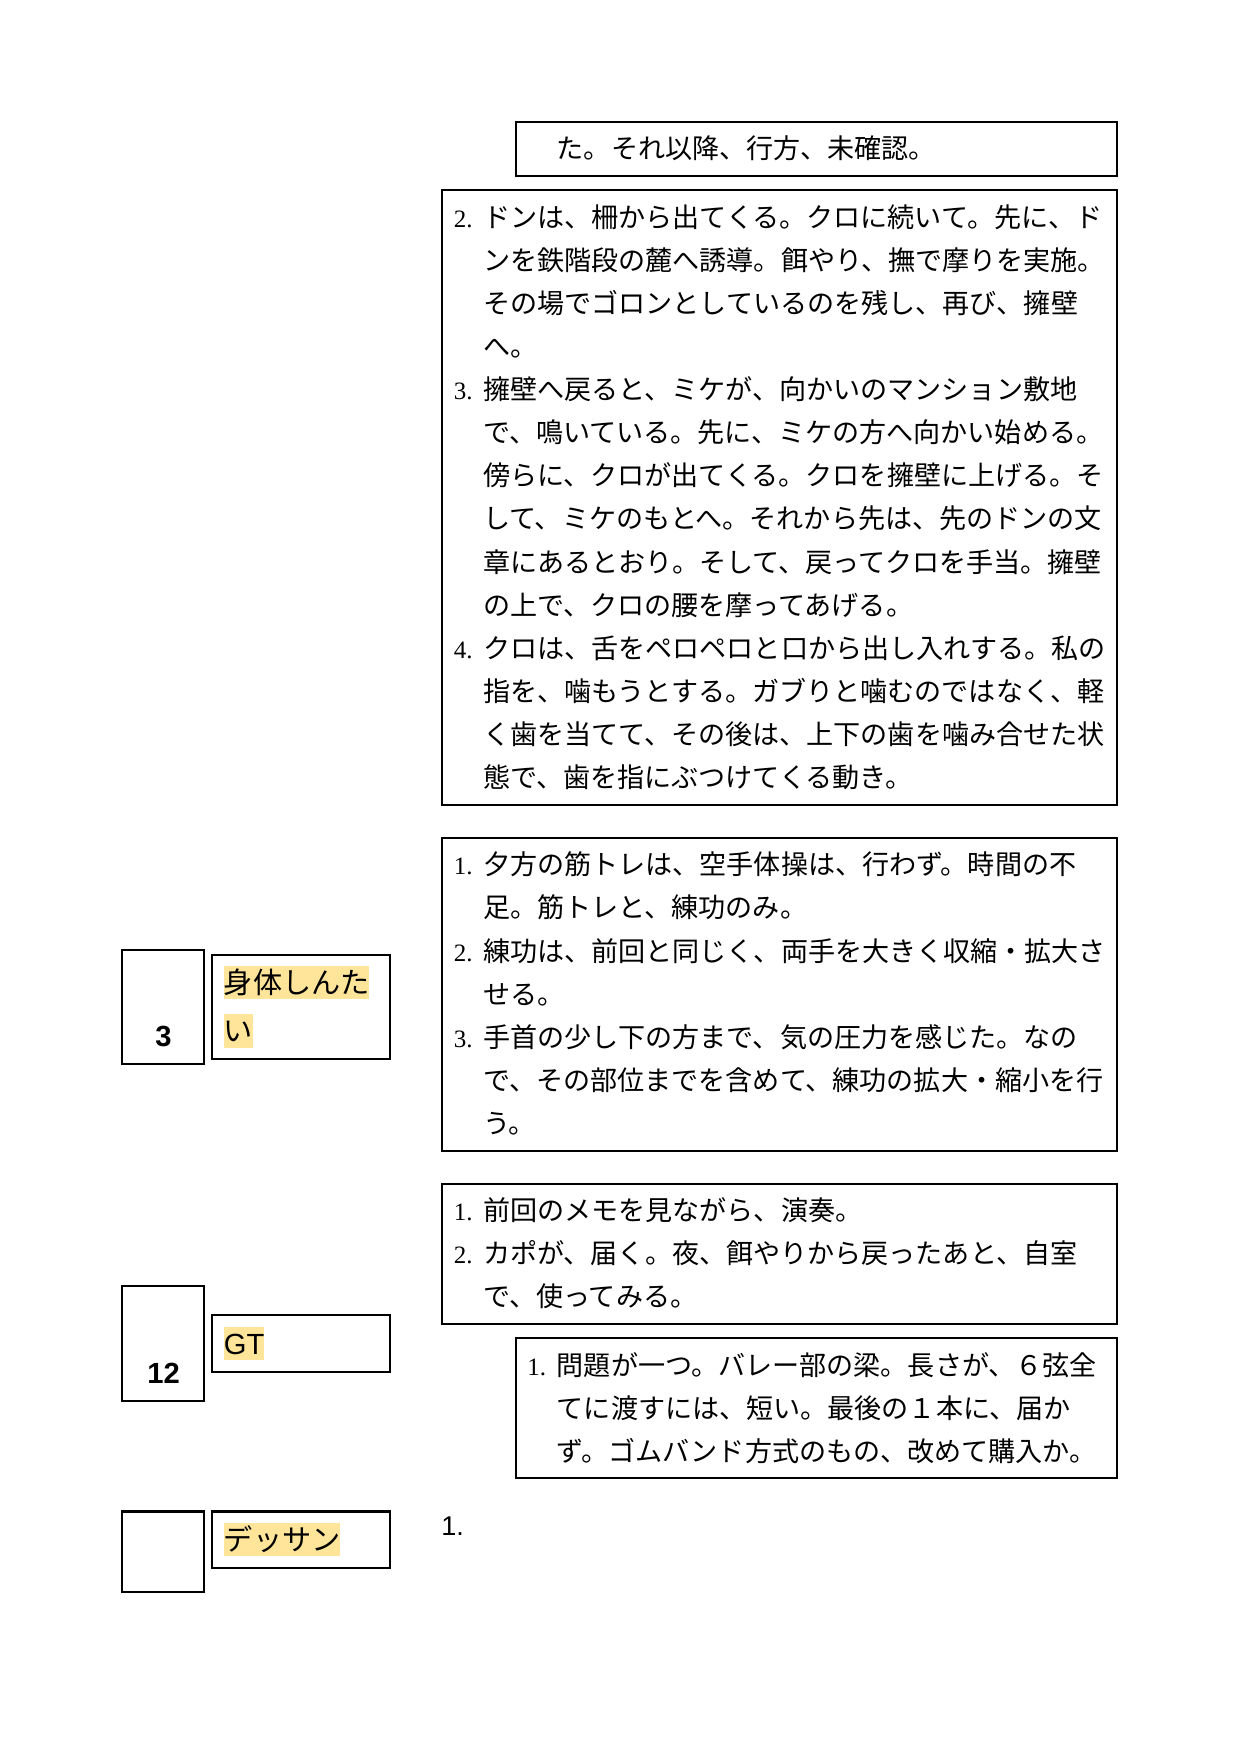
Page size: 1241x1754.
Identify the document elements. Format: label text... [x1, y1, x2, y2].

table_cell デッサン [208, 1508, 394, 1625]
table_cell [394, 1508, 1121, 1625]
table_cell [118, 118, 208, 834]
table_cell [118, 1508, 208, 1625]
table_cell 夕方の筋トレは、空手体操は、行わず。時間の不足。筋トレと、練功のみ。 練功は、前回と同じく、両手を大きく収縮・拡大させる。 手首の少し下の方まで、気の圧力を感じた。なので、その部位までを含めて、練功の拡大・縮小を行う。 [394, 834, 1121, 1180]
table_cell 3 [118, 834, 208, 1180]
table_cell GT [208, 1180, 394, 1507]
table_cell た。それ以降、行方、未確認。 ドンは、柵から出てくる。クロに続いて。先に、ドンを鉄階段の麓へ誘導。餌やり、撫で摩りを実施。その場でゴロンとしているのを残し、再び、擁壁へ。 擁壁へ戻ると、ミケが、向かいのマンション敷地で、鳴いている。先に、ミケの方へ向かい始める。傍らに、クロが出てくる。クロを擁壁に上げる。そして、ミケのもとへ。それから先は、先のドンの文章にあるとおり。そして、戻ってクロを手当。擁壁の上で、クロの腰を摩ってあげる。 クロは、舌をペロペロと口から出し入れする。私の指を、噛もうとする。ガブりと噛むのではなく、軽く歯を当てて、その後は、上下の歯を噛み合せた状態で、歯を指にぶつけてくる動き。 [394, 118, 1121, 834]
table_cell [208, 118, 394, 834]
table_cell 身体しんたい [208, 834, 394, 1180]
table_cell 前回のメモを見ながら、演奏。 カポが、届く。夜、餌やりから戻ったあと、自室で、使ってみる。 問題が一つ。バレー部の梁。長さが、６弦全てに渡すには、短い。最後の１本に、届かず。ゴムバンド方式のもの、改めて購入か。 [394, 1180, 1121, 1507]
table_cell 12 [118, 1180, 208, 1507]
